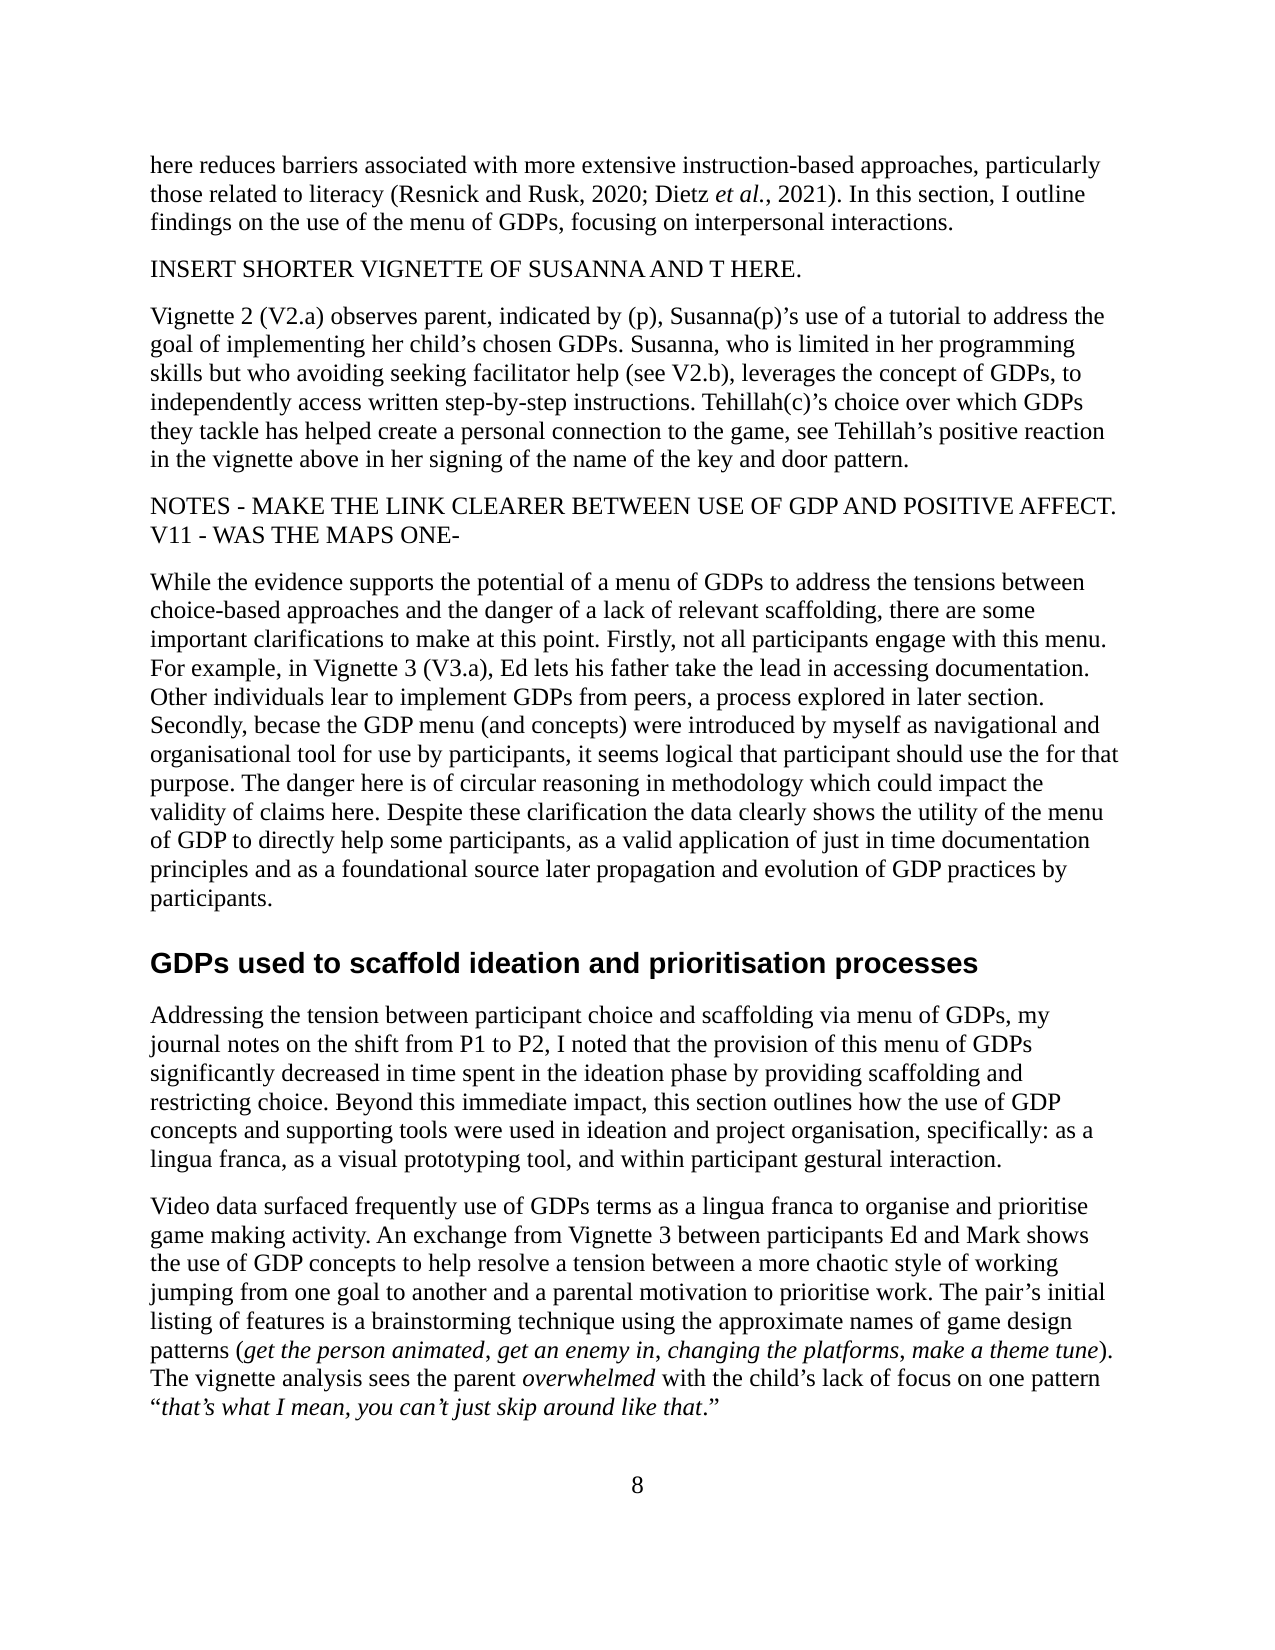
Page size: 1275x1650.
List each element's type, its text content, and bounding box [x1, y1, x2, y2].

text While the evidence supports the potential of a menu of GDPs to address the tensions between choice-based approaches and the danger of a lack of relevant scaffolding, there are some important clarifications to make at this point. Firstly, not all participants engage with this menu. For example, in Vignette 3 (V3.a), Ed lets his father take the lead in accessing documentation. Other individuals lear to implement GDPs from peers, a process explored in later section. Secondly, becase the GDP menu (and concepts) were introduced by myself as navigational and organisational tool for use by participants, it seems logical that participant should use the for that purpose. The danger here is of circular reasoning in methodology which could impact the validity of claims here. Despite these clarification the data clearly shows the utility of the menu of GDP to directly help some participants, as a valid application of just in time documentation principles and as a foundational source later propagation and evolution of GDP practices by participants. [150, 567, 1125, 912]
text NOTES - MAKE THE LINK CLEARER BETWEEN USE OF GDP AND POSITIVE AFFECT. V11 - WAS THE MAPS ONE- [150, 491, 1125, 549]
text INSERT SHORTER VIGNETTE OF SUSANNA AND T HERE. [150, 254, 1125, 283]
text Vignette 2 (V2.a) observes parent, indicated by (p), Susanna(p)’s use of a tutorial to address the goal of implementing her child’s chosen GDPs. Susanna, who is limited in her programming skills but who avoiding seeking facilitator help (see V2.b), leverages the concept of GDPs, to independently access written step-by-step instructions. Tehillah(c)’s choice over which GDPs they tackle has helped create a personal connection to the game, see Tehillah’s positive reaction in the vignette above in her signing of the name of the key and door pattern. [150, 301, 1125, 473]
subtitle GDPs used to scaffold ideation and prioritisation processes [150, 946, 1125, 979]
text here reduces barriers associated with more extensive instruction-based approaches, particularly those related to literacy (Resnick and Rusk, 2020; Dietz et al., 2021). In this section, I outline findings on the use of the menu of GDPs, focusing on interpersonal interactions. [150, 150, 1125, 236]
text Video data surfaced frequently use of GDPs terms as a lingua franca to organise and prioritise game making activity. An exchange from Vignette 3 between participants Ed and Mark shows the use of GDP concepts to help resolve a tension between a more chaotic style of working jumping from one goal to another and a parental motivation to prioritise work. The pair’s initial listing of features is a brainstorming technique using the approximate names of game design patterns (get the person animated, get an enemy in, changing the platforms, make a theme tune). The vignette analysis sees the parent overwhelmed with the child’s lack of focus on one pattern “that’s what I mean, you can’t just skip around like that.” [150, 1191, 1125, 1421]
text Addressing the tension between participant choice and scaffolding via menu of GDPs, my journal notes on the shift from P1 to P2, I noted that the provision of this menu of GDPs significantly decreased in time spent in the ideation phase by providing scaffolding and restricting choice. Beyond this immediate impact, this section outlines how the use of GDP concepts and supporting tools were used in ideation and project organisation, specifically: as a lingua franca, as a visual prototyping tool, and within participant gestural interaction. [150, 1001, 1125, 1173]
